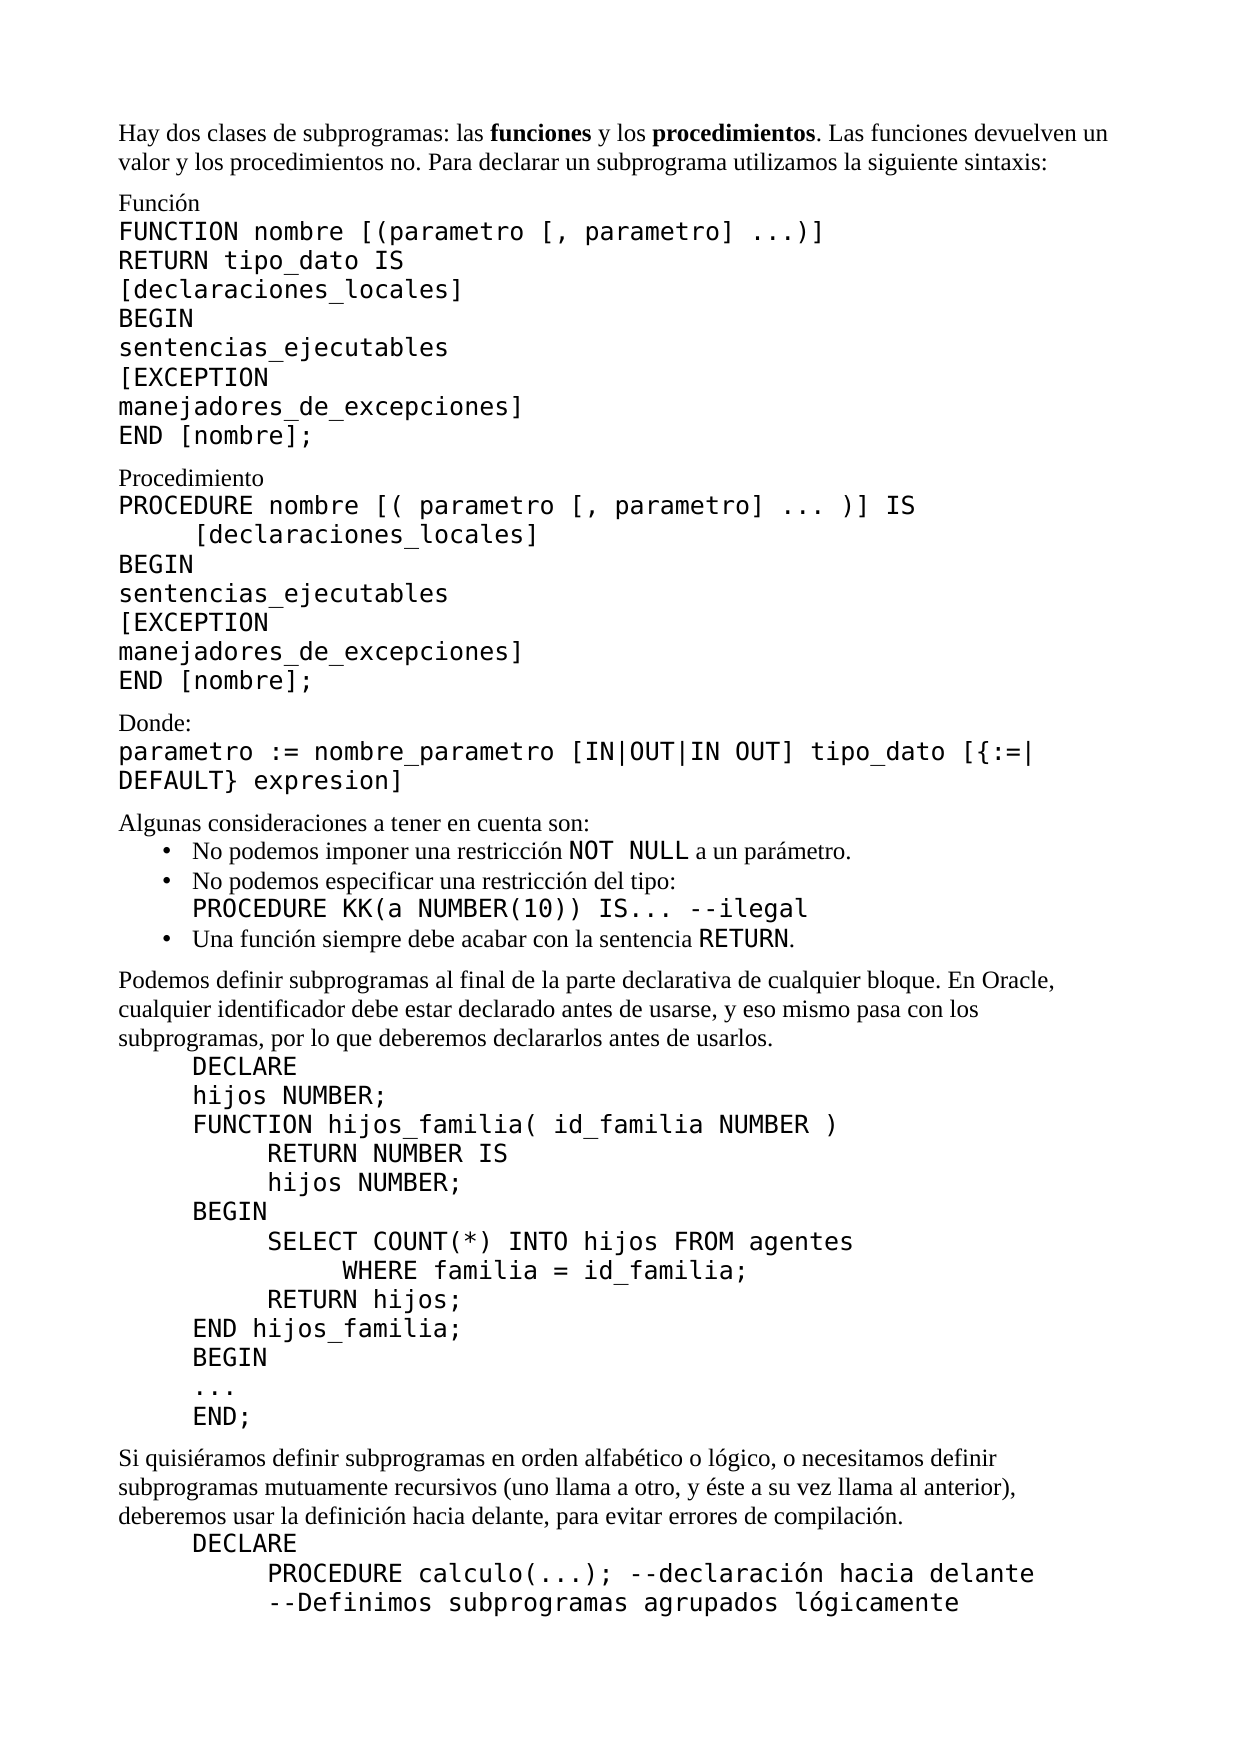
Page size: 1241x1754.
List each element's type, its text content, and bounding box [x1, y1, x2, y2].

text Función [118, 188, 1122, 217]
text sentencias_ejecutables [118, 333, 1122, 363]
text BEGIN [192, 1343, 1122, 1372]
text SELECT COUNT(*) INTO hijos FROM agentes [192, 1227, 1122, 1256]
list PROCEDURE KK(a NUMBER(10)) IS... --ilegal [162, 894, 1122, 924]
text BEGIN [192, 1197, 1122, 1227]
text ... [192, 1372, 1122, 1402]
text Donde: [118, 708, 1122, 737]
text Podemos definir subprogramas al final de la parte declarativa de cualquier bloque. En Oracle, cualquier identificador debe estar declarado antes de usarse, y eso mismo pasa con los subprogramas, por lo que deberemos declararlos antes de usarlos. [118, 965, 1122, 1052]
text hijos NUMBER; [192, 1168, 1122, 1197]
text Algunas consideraciones a tener en cuenta son: [118, 808, 1122, 836]
text RETURN NUMBER IS [192, 1139, 1122, 1168]
text END [nombre]; [118, 421, 1122, 450]
text BEGIN [118, 550, 1122, 579]
text DECLARE [192, 1529, 1122, 1559]
text sentencias_ejecutables [118, 579, 1122, 608]
text [EXCEPTION [118, 608, 1122, 637]
list No podemos especificar una restricción del tipo: [162, 866, 1122, 894]
text PROCEDURE nombre [( parametro [, parametro] ... )] IS [118, 491, 1122, 521]
text manejadores_de_excepciones] [118, 392, 1122, 421]
text parametro := nombre_parametro [IN|OUT|IN OUT] tipo_dato [{:=|DEFAULT} expresion] [118, 737, 1122, 795]
text manejadores_de_excepciones] [118, 637, 1122, 666]
text FUNCTION nombre [(parametro [, parametro] ...)] [118, 217, 1122, 246]
text RETURN hijos; [192, 1285, 1122, 1314]
text PROCEDURE calculo(...); --declaración hacia delante [192, 1559, 1122, 1588]
text hijos NUMBER; [192, 1081, 1122, 1110]
list Una función siempre debe acabar con la sentencia RETURN. [162, 924, 1122, 953]
text WHERE familia = id_familia; [192, 1256, 1122, 1285]
text [declaraciones_locales] [118, 521, 1122, 550]
text --Definimos subprogramas agrupados lógicamente [192, 1588, 1122, 1617]
list No podemos imponer una restricción NOT NULL a un parámetro. [162, 836, 1122, 866]
text FUNCTION hijos_familia( id_familia NUMBER ) [192, 1110, 1122, 1139]
text BEGIN [118, 304, 1122, 333]
text DECLARE [192, 1052, 1122, 1081]
text END hijos_familia; [192, 1314, 1122, 1343]
text [declaraciones_locales] [118, 275, 1122, 304]
text Hay dos clases de subprogramas: las funciones y los procedimientos. Las funciones devuelven un valor y los procedimientos no. Para declarar un subprograma utilizamos la siguiente sintaxis: [118, 118, 1122, 176]
text RETURN tipo_dato IS [118, 246, 1122, 275]
text END [nombre]; [118, 666, 1122, 696]
text [EXCEPTION [118, 363, 1122, 392]
text Procedimiento [118, 463, 1122, 491]
text Si quisiéramos definir subprogramas en orden alfabético o lógico, o necesitamos definir subprogramas mutuamente recursivos (uno llama a otro, y éste a su vez llama al anterior), deberemos usar la definición hacia delante, para evitar errores de compilación. [118, 1443, 1122, 1529]
text END; [192, 1402, 1122, 1431]
